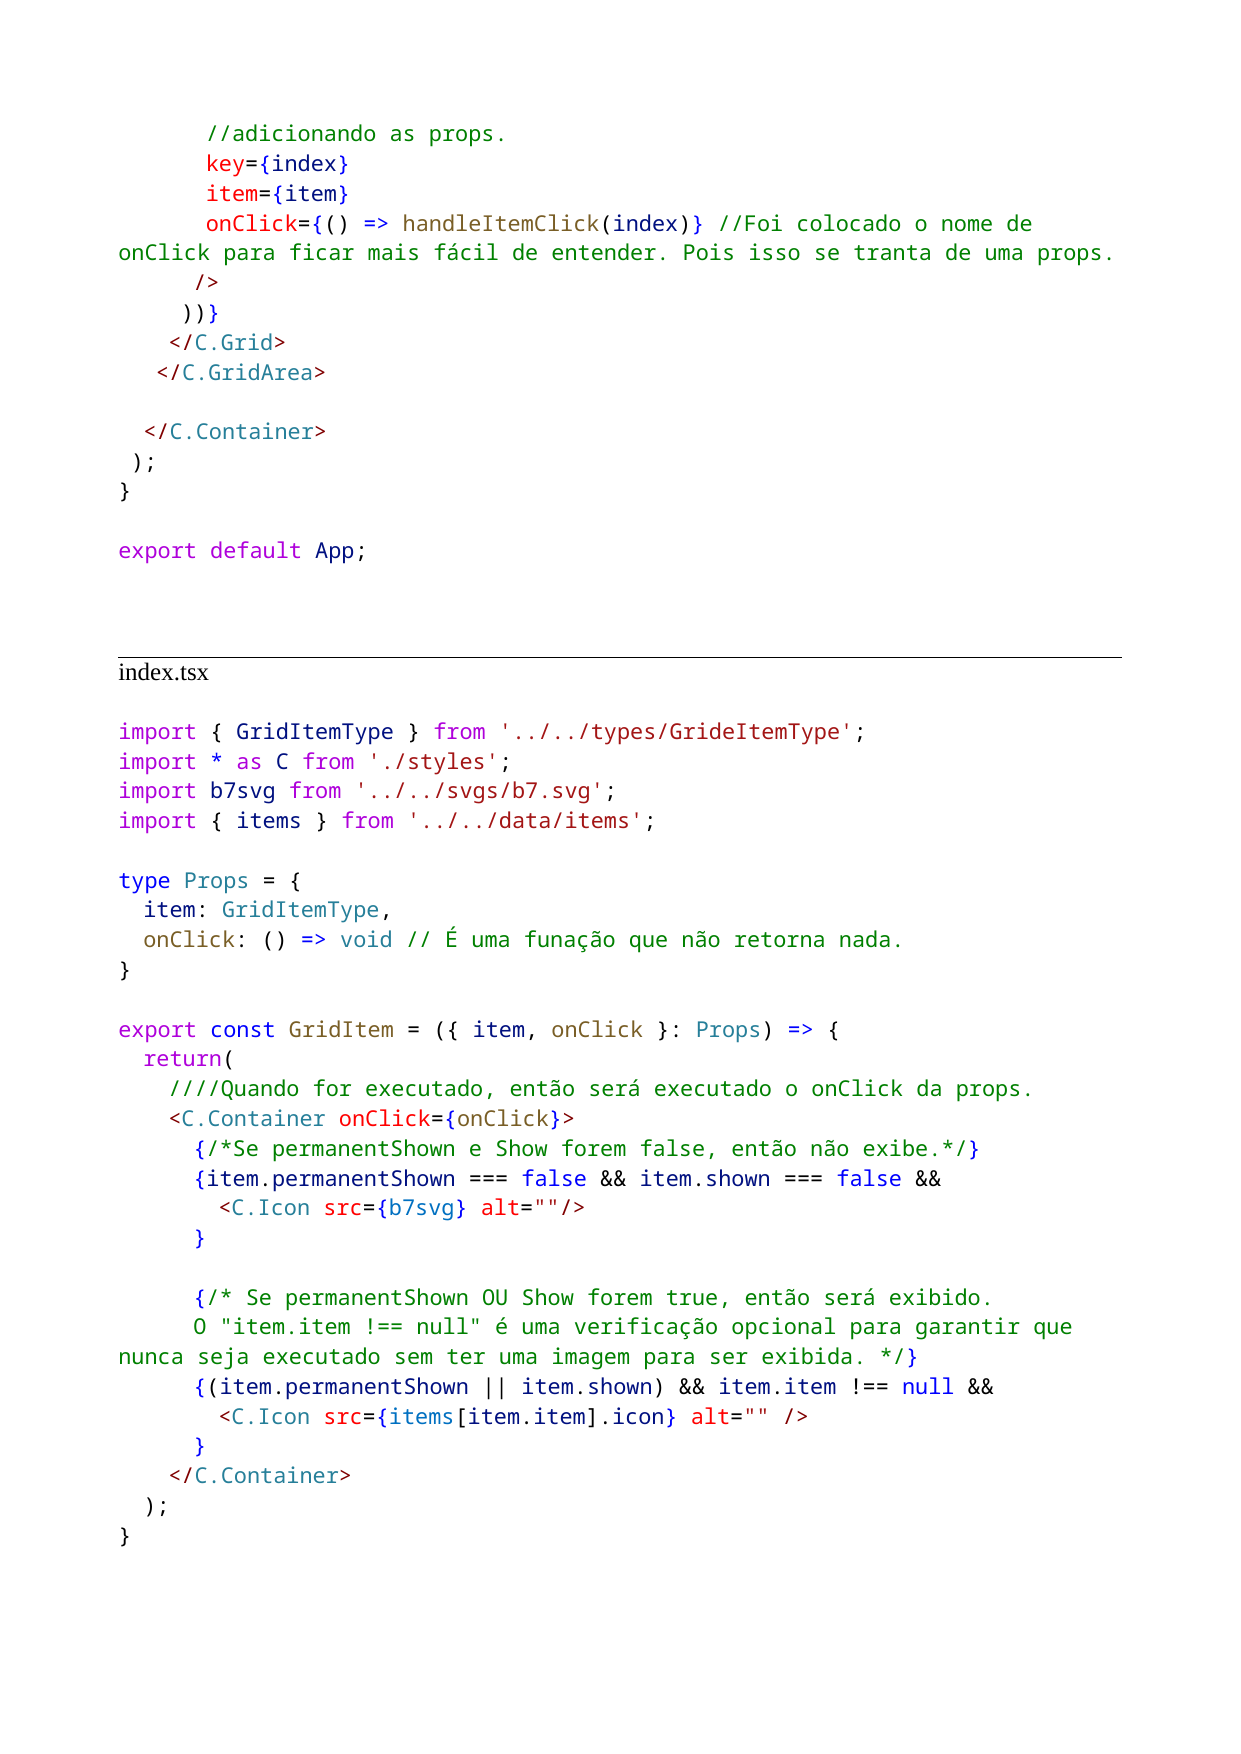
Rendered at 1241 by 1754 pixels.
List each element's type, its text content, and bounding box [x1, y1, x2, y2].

text </C.Container> [118, 1460, 1122, 1490]
text /> [118, 267, 1122, 297]
text ); [118, 446, 1122, 476]
text </C.GridArea> [118, 356, 1122, 386]
text onClick: () => void // É uma funação que não retorna nada. [118, 924, 1122, 954]
text {/*Se permanentShown e Show forem false, então não exibe.*/} [118, 1133, 1122, 1162]
text } [118, 1520, 1122, 1550]
text ))} [118, 297, 1122, 327]
text import { GridItemType } from '../../types/GrideItemType'; [118, 716, 1122, 746]
text ); [118, 1490, 1122, 1520]
text <C.Container onClick={onClick}> [118, 1103, 1122, 1133]
text type Props = { [118, 865, 1122, 894]
text {/* Se permanentShown OU Show forem true, então será exibido. [118, 1282, 1122, 1311]
text import * as C from './styles'; [118, 746, 1122, 775]
text } [118, 1222, 1122, 1252]
text export default App; [118, 535, 1122, 565]
text O "item.item !== null" é uma verificação opcional para garantir que nunca seja executado sem ter uma imagem para ser exibida. */} [118, 1311, 1122, 1371]
text import b7svg from '../../svgs/b7.svg'; [118, 775, 1122, 805]
text return( [118, 1043, 1122, 1073]
text export const GridItem = ({ item, onClick }: Props) => { [118, 1013, 1122, 1043]
text } [118, 1431, 1122, 1460]
text } [118, 476, 1122, 505]
text ////Quando for executado, então será executado o onClick da props. [118, 1073, 1122, 1103]
text {item.permanentShown === false && item.shown === false && [118, 1162, 1122, 1192]
text item: GridItemType, [118, 894, 1122, 924]
text onClick={() => handleItemClick(index)} //Foi colocado o nome de onClick para ficar mais fácil de entender. Pois isso se tranta de uma props. [118, 207, 1122, 267]
text <C.Icon src={b7svg} alt=""/> [118, 1192, 1122, 1222]
text item={item} [118, 178, 1122, 207]
text <C.Icon src={items[item.item].icon} alt="" /> [118, 1401, 1122, 1431]
text } [118, 954, 1122, 984]
text </C.Grid> [118, 327, 1122, 356]
text key={index} [118, 148, 1122, 178]
text import { items } from '../../data/items'; [118, 805, 1122, 835]
text //adicionando as props. [118, 118, 1122, 148]
text {(item.permanentShown || item.shown) && item.item !== null && [118, 1371, 1122, 1401]
text index.tsx [118, 658, 1122, 686]
text </C.Container> [118, 416, 1122, 446]
